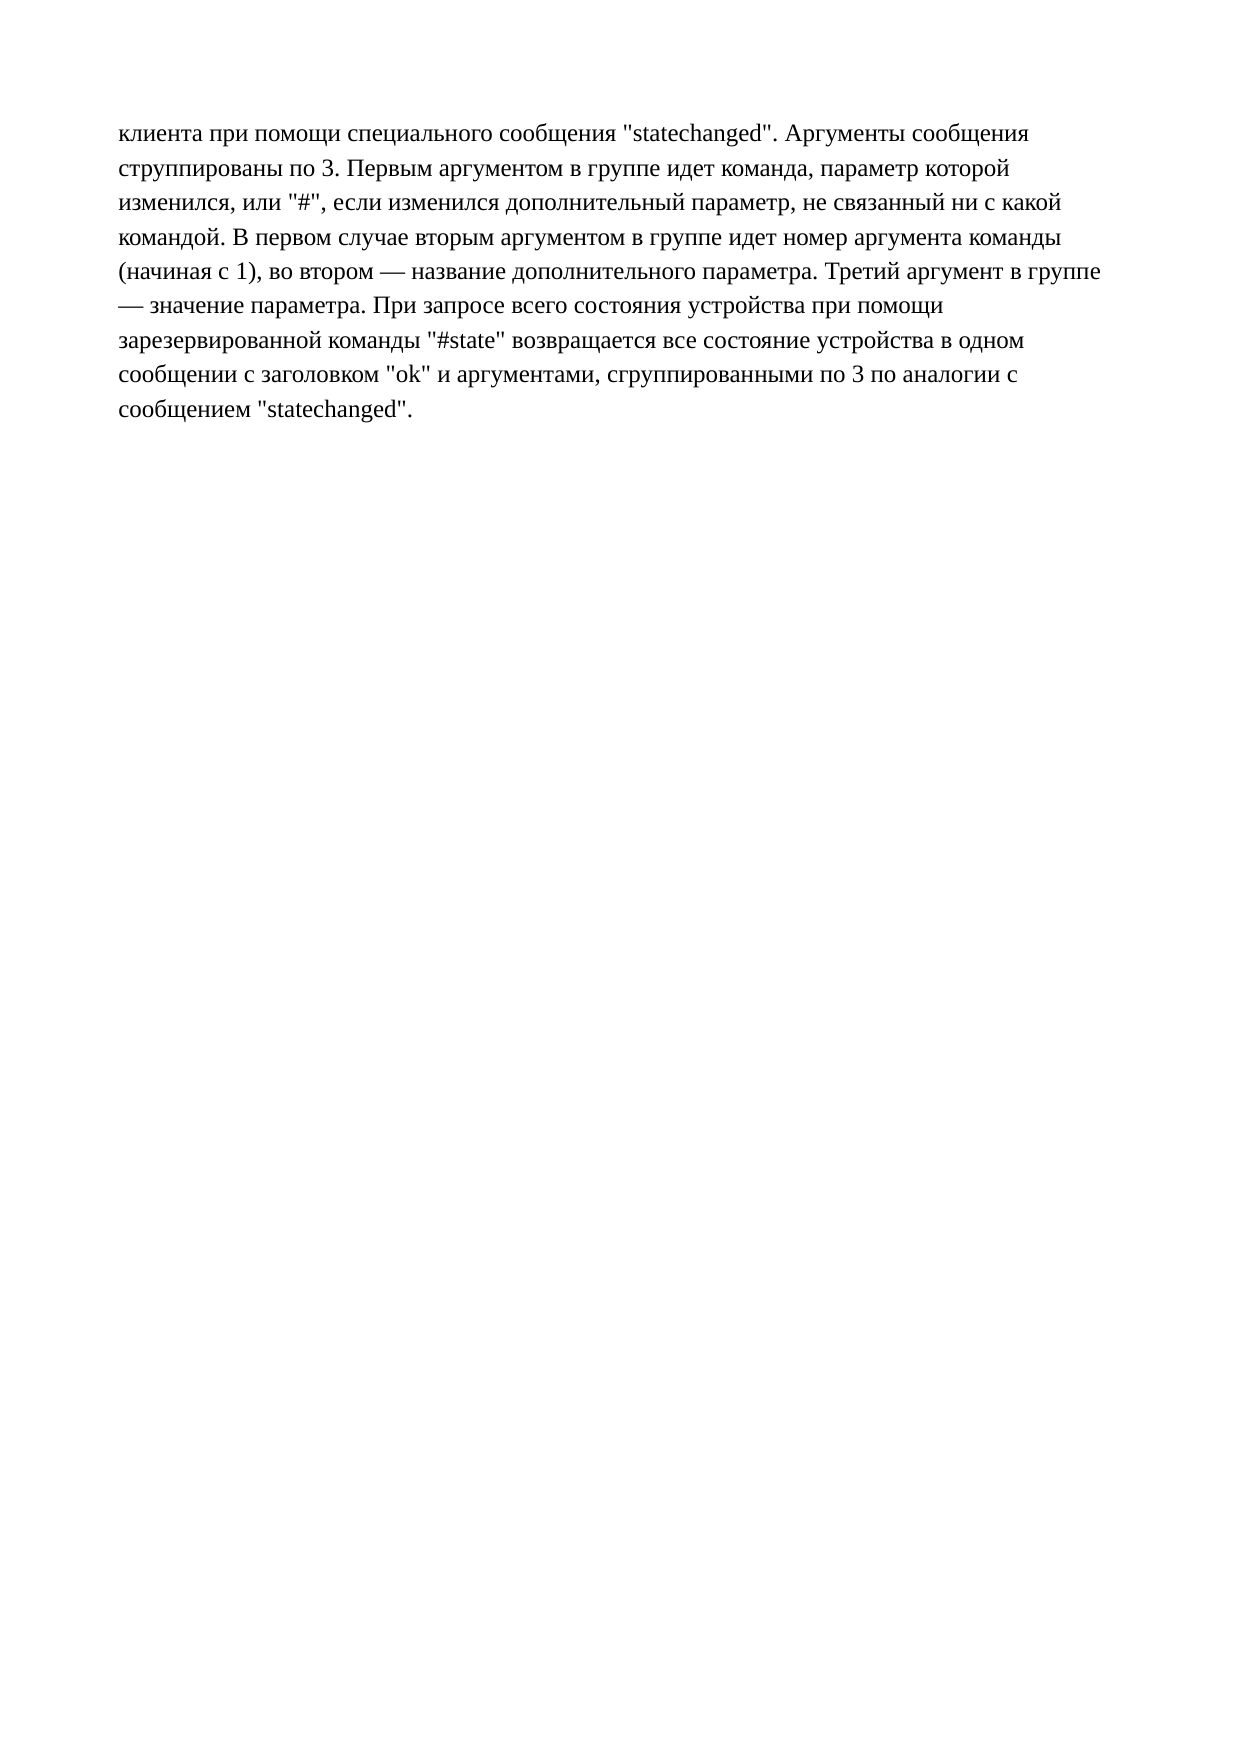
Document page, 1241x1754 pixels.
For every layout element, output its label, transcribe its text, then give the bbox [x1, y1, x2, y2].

text клиента при помощи специального сообщения "statechanged". Аргументы сообщения струппированы по 3. Первым аргументом в группе идет команда, параметр которой изменился, или "#", если изменился дополнительный параметр, не связанный ни с какой командой. В первом случае вторым аргументом в группе идет номер аргумента команды (начиная с 1), во втором — название дополнительного параметра. Третий аргумент в группе — значение параметра. При запросе всего состояния устройства при помощи зарезервированной команды "#state" возвращается все состояние устройства в одном сообщении с заголовком "ok" и аргументами, сгруппированными по 3 по аналогии с сообщением "statechanged". [118, 118, 1122, 423]
